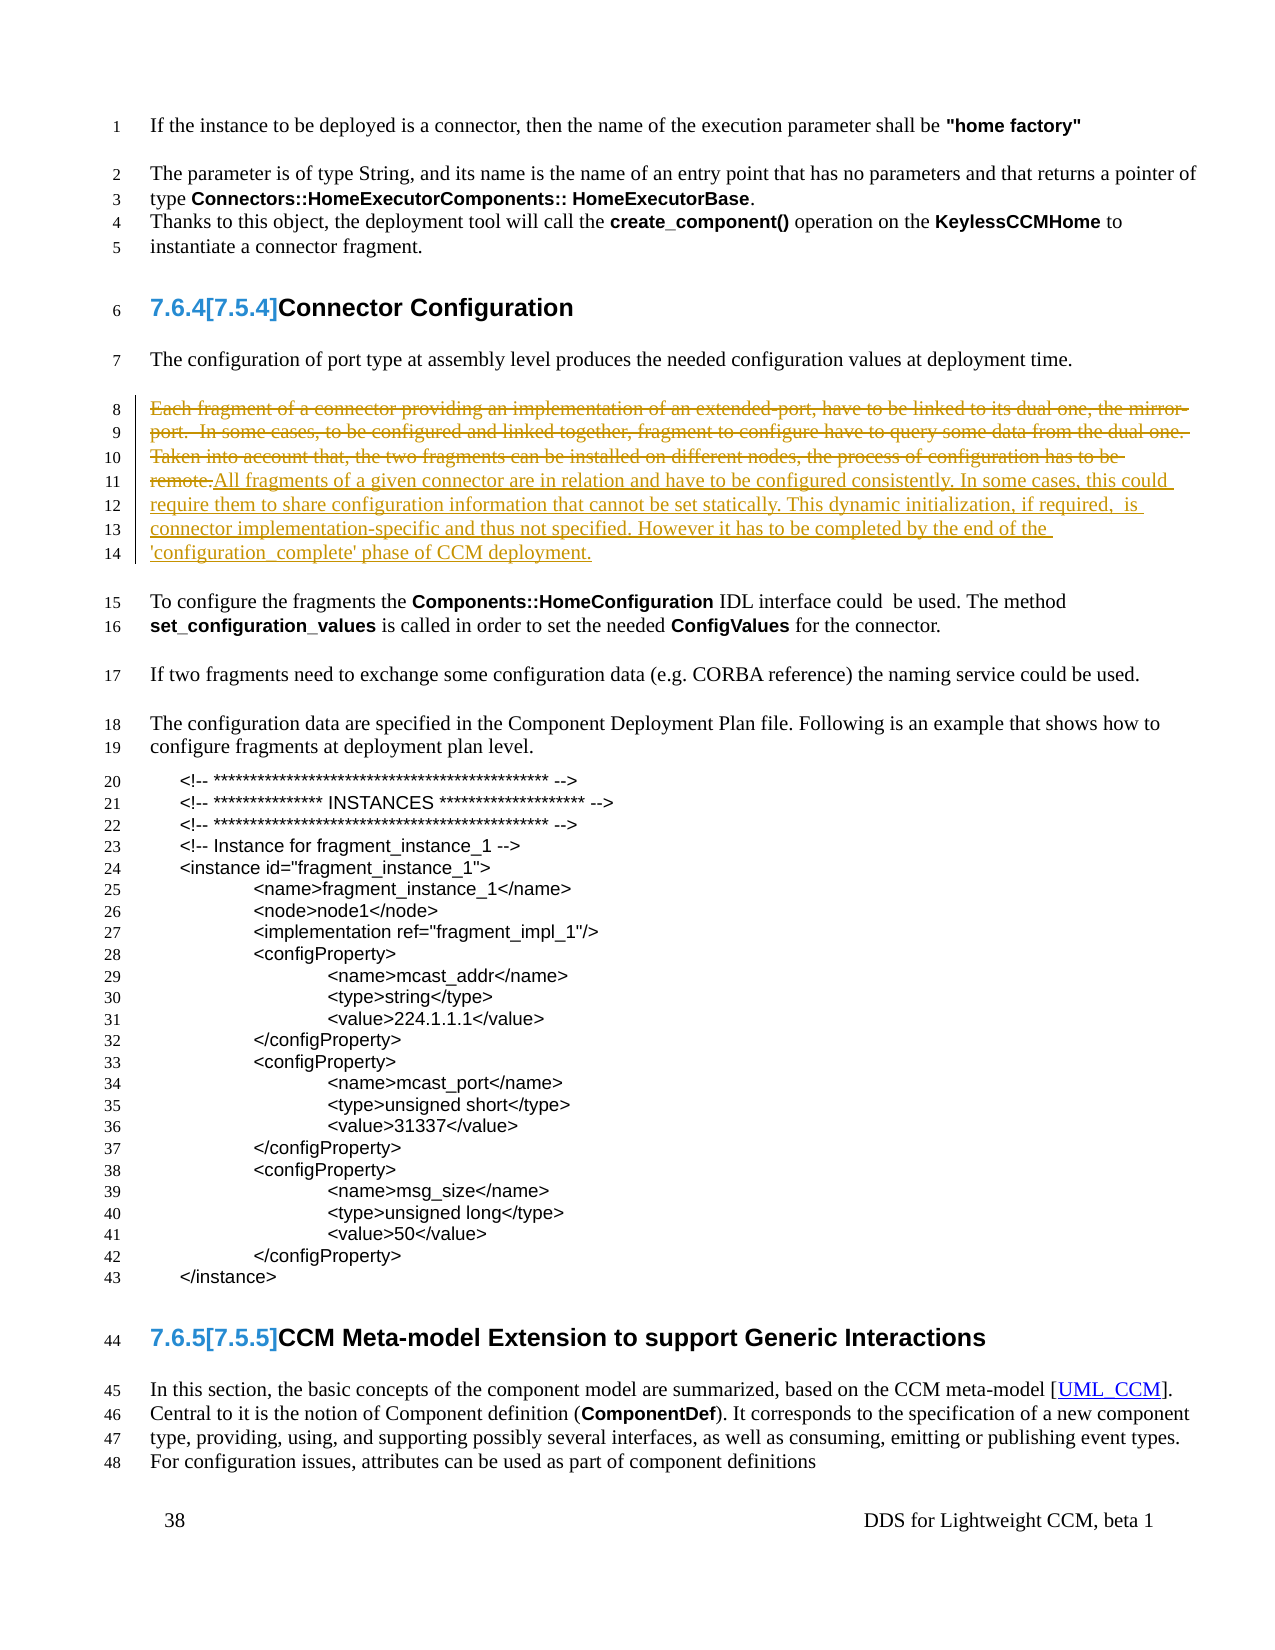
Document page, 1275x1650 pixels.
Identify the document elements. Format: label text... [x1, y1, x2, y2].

text <value>31337</value> [179, 1115, 1200, 1137]
text </configProperty> [179, 1245, 1200, 1266]
text <!-- ********************************************** --> [179, 813, 1200, 835]
text </instance> [179, 1266, 1200, 1288]
text <name>msg_size</name> [179, 1180, 1200, 1202]
text <configProperty> [179, 943, 1200, 964]
text <configProperty> [179, 1158, 1200, 1180]
text If two fragments need to exchange some configuration data (e.g. CORBA reference) the naming service could be used. [150, 662, 1200, 686]
text <instance id="fragment_instance_1"> [179, 857, 1200, 878]
text <type>unsigned short</type> [179, 1094, 1200, 1115]
text <implementation ref="fragment_impl_1"/> [179, 921, 1200, 943]
text <name>mcast_port</name> [179, 1072, 1200, 1094]
text <!-- Instance for fragment_instance_1 --> [179, 835, 1200, 857]
text </configProperty> [179, 1137, 1200, 1158]
text <type>string</type> [179, 986, 1200, 1007]
text All fragments of a given connector are in relation and have to be configured consistently. In some cases, this could require them to share configuration information that cannot be set statically. This dynamic initialization, if required, is connector implementation-specific and thus not specified. However it has to be completed by the end of the 'configuration_complete' phase of CCM deployment. [150, 395, 1200, 564]
text <value>224.1.1.1</value> [179, 1007, 1200, 1029]
text <!-- ********************************************** --> [179, 770, 1200, 792]
text <type>unsigned long</type> [179, 1202, 1200, 1223]
text The parameter is of type String, and its name is the name of an entry point that has no parameters and that returns a pointer of type Connectors::HomeExecutorComponents:: HomeExecutorBase. Thanks to this object, the deployment tool will call the create_component() operation on the KeylessCCMHome to instantiate a connector fragment. [150, 161, 1200, 258]
text To configure the fragments the Components::HomeConfiguration IDL interface could be used. The method set_configuration_values is called in order to set the needed ConfigValues for the connector. [150, 589, 1200, 637]
text The configuration data are specified in the Component Deployment Plan file. Following is an example that shows how to configure fragments at deployment plan level. [150, 710, 1200, 758]
text <node>node1</node> [179, 900, 1200, 921]
text If the instance to be deployed is a connector, then the name of the execution parameter shall be "home factory" [150, 112, 1200, 137]
text <name>fragment_instance_1</name> [179, 878, 1200, 900]
text <configProperty> [179, 1051, 1200, 1072]
subtitle CCM Meta-model Extension to support Generic Interactions [150, 1323, 1200, 1352]
text <!-- *************** INSTANCES ******************** --> [179, 792, 1200, 813]
text The configuration of port type at assembly level produces the needed configuration values at deployment time. [150, 347, 1200, 371]
subtitle Connector Configuration [150, 293, 1200, 322]
text <value>50</value> [179, 1223, 1200, 1245]
text </configProperty> [179, 1029, 1200, 1051]
text In this section, the basic concepts of the component model are summarized, based on the CCM meta-model [UML_CCM]. Central to it is the notion of Component definition (ComponentDef). It corresponds to the specification of a new component type, providing, using, and supporting possibly several interfaces, as well as consuming, emitting or publishing event types. For configuration issues, attributes can be used as part of component definitions [150, 1377, 1200, 1473]
text <name>mcast_addr</name> [179, 964, 1200, 986]
